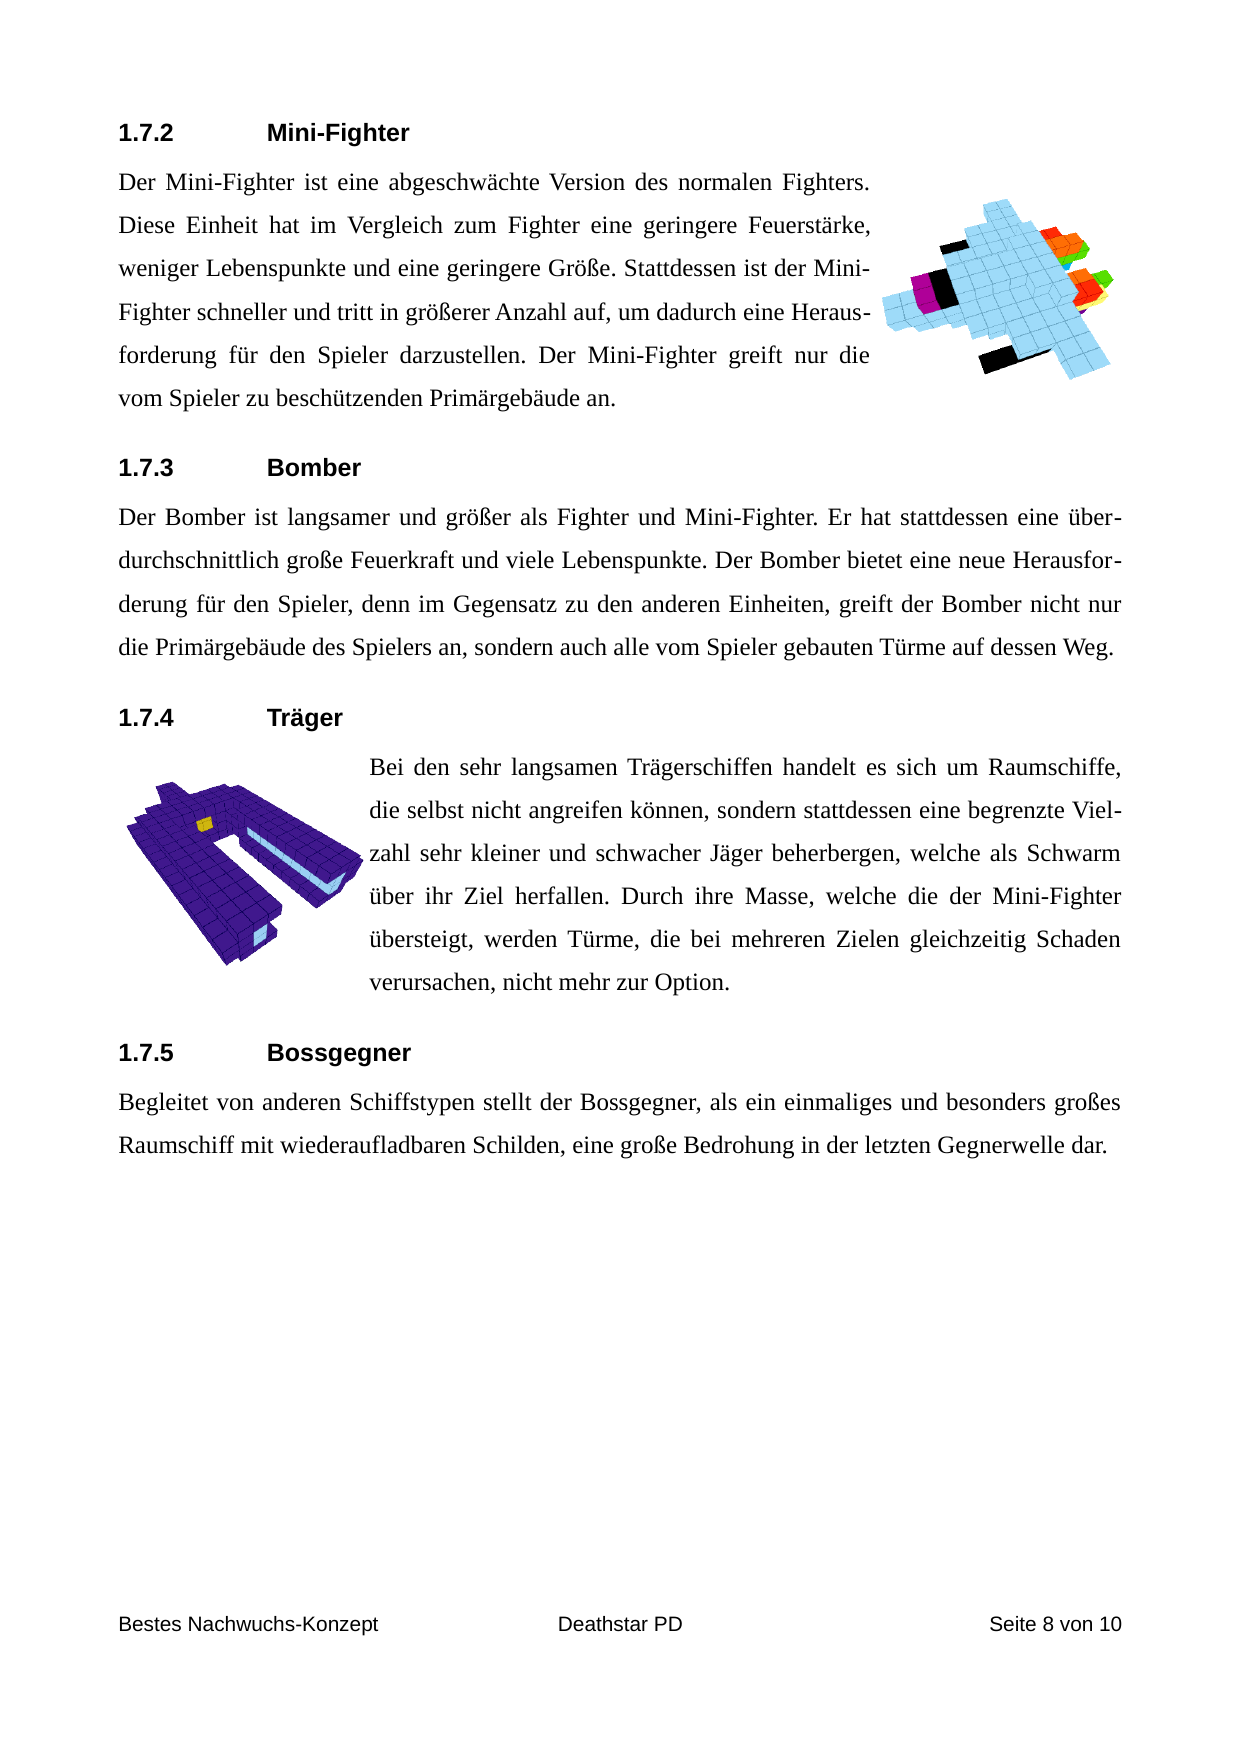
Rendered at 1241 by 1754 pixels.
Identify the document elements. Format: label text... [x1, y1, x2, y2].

text Der Bomber ist langsamer und größer als Fighter und Mini-Fighter. Er hat stattdessen eine über­durchschnittlich große Feuerkraft und viele Lebenspunkte. Der Bomber bietet eine neue Herausfor­derung für den Spieler, denn im Gegensatz zu den anderen Einheiten, greift der Bomber nicht nur die Primärgebäude des Spielers an, sondern auch alle vom Spieler gebauten Türme auf dessen Weg. [118, 502, 1122, 661]
text Der Mini-Fighter ist eine abgeschwächte Version des normalen Fighters. Diese Einheit hat im Ver­gleich zum Fighter eine geringere Feuerstärke, weniger Lebenspunkte und eine geringere Größe. Stattdessen ist der Mini-Fighter schneller und tritt in größerer Anzahl auf, um dadurch eine Heraus­forderung für den Spieler darzustellen. Der Mini-Fighter greift nur die vom Spieler zu beschützen­den Primärgebäude an. [118, 167, 1122, 412]
text Bei den sehr langsamen Trägerschiffen handelt es sich um Raumschiffe, die selbst nicht angreifen können, sondern stattdessen eine begrenzte Viel­zahl sehr kleiner und schwacher Jäger beherbergen, welche als Schwarm über ihr Ziel herfallen. Durch ihre Masse, welche die der Mini-Fighter über­steigt, werden Türme, die bei mehreren Zielen gleichzeitig Schaden verursachen, nicht mehr zur Option. [118, 752, 1122, 996]
subtitle 1.7.3 Bomber [118, 453, 1122, 482]
subtitle 1.7.5 Bossgegner [118, 1038, 1122, 1067]
picture [118, 771, 369, 977]
subtitle 1.7.4 Träger [118, 702, 1122, 731]
subtitle 1.7.2 Mini-Fighter [118, 118, 1122, 147]
picture [871, 194, 1123, 385]
text Begleitet von anderen Schiffstypen stellt der Bossgegner, als ein einmaliges und besonders großes Raumschiff mit wiederaufladbaren Schilden, eine große Bedrohung in der letzten Gegnerwelle dar. [118, 1087, 1122, 1159]
